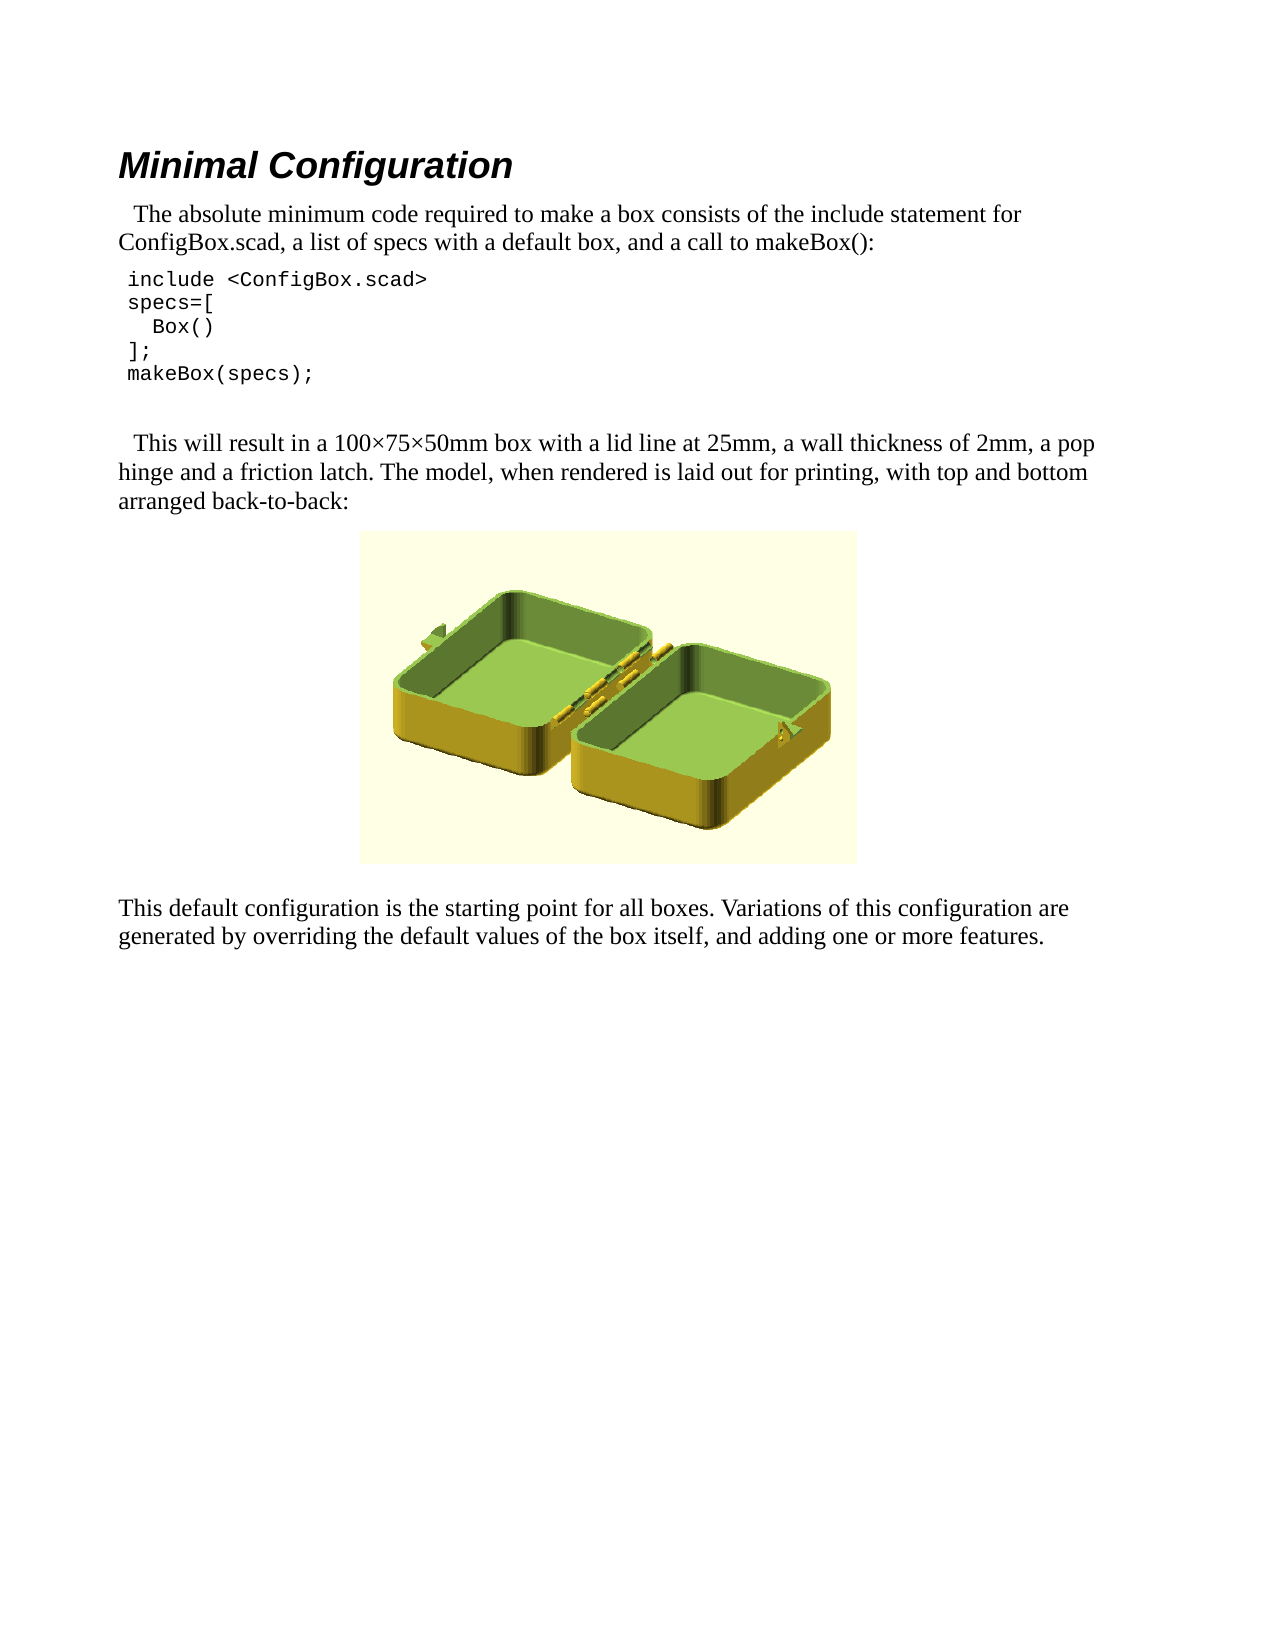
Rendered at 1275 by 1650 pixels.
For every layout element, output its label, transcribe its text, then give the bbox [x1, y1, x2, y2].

text This default configuration is the starting point for all boxes. Variations of this configuration are generated by overriding the default values of the box itself, and adding one or more features. [118, 527, 1157, 950]
subtitle Minimal Configuration [118, 144, 1157, 187]
text The absolute minimum code required to make a box consists of the include statement for ConfigBox.scad, a list of specs with a default box, and a call to makeBox(): [118, 199, 1157, 256]
picture [359, 531, 858, 864]
text Box() [118, 316, 1157, 340]
text This will result in a 100×75×50mm box with a lid line at 25mm, a wall thickness of 2mm, a pop hinge and a friction latch. The model, when rendered is laid out for printing, with top and bottom arranged back-to-back: [118, 428, 1157, 514]
text makeBox(specs); [118, 363, 1157, 387]
text include <ConfigBox.scad> [118, 269, 1157, 292]
text specs=[ [118, 292, 1157, 316]
text ]; [118, 340, 1157, 363]
